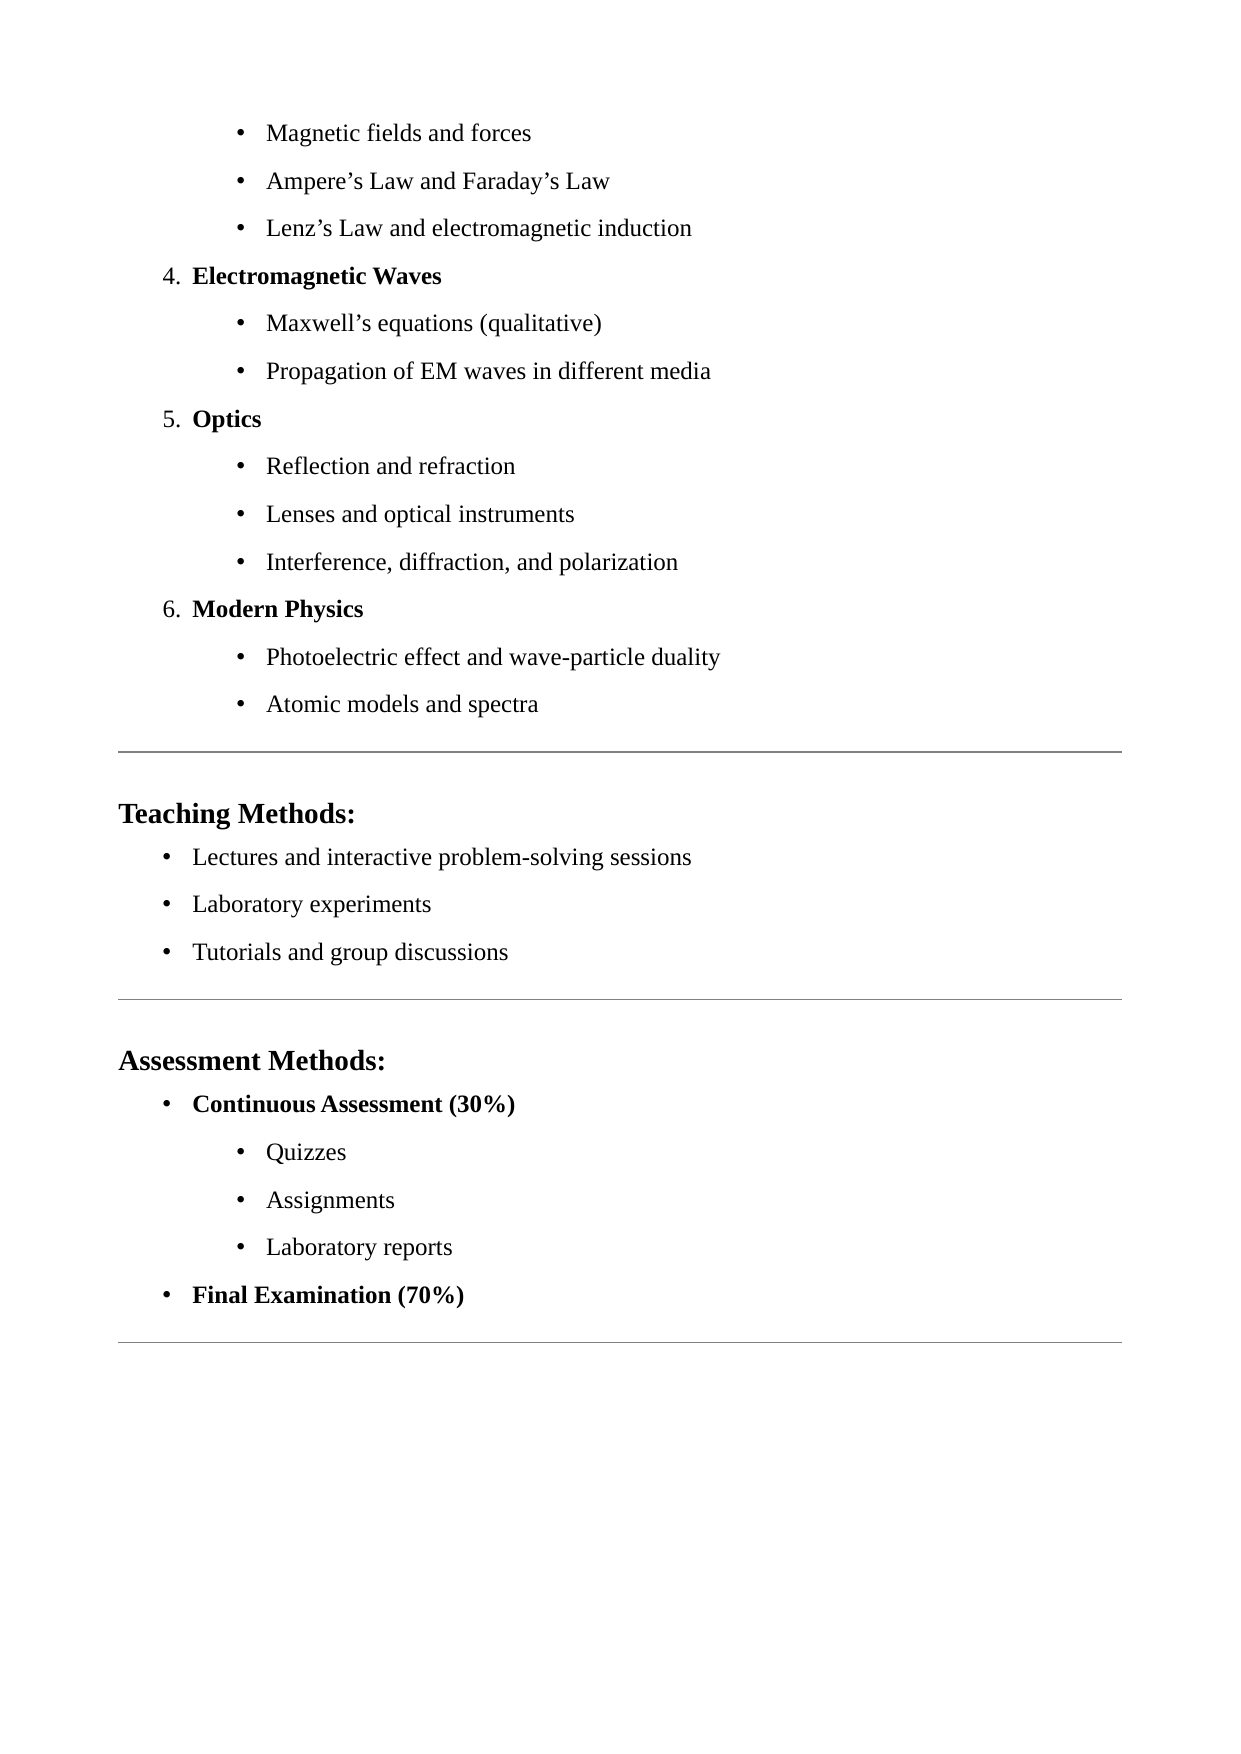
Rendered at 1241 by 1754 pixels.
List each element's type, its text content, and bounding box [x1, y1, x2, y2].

list Laboratory experiments [162, 889, 1122, 918]
list Electromagnetic Waves [162, 261, 1122, 290]
list Quizzes [236, 1137, 1122, 1166]
list Lenz’s Law and electromagnetic induction [236, 213, 1122, 242]
list Photoelectric effect and wave-particle duality [236, 642, 1122, 671]
list Magnetic fields and forces [236, 118, 1122, 147]
list Modern Physics [162, 594, 1122, 623]
subtitle Teaching Methods: [118, 796, 1122, 829]
list Propagation of EM waves in different media [236, 356, 1122, 385]
list Tutorials and group discussions [162, 937, 1122, 966]
list Reflection and refraction [236, 451, 1122, 480]
list Interference, diffraction, and polarization [236, 547, 1122, 575]
list Continuous Assessment (30%) [162, 1089, 1122, 1118]
list Optics [162, 404, 1122, 432]
list Atomic models and spectra [236, 689, 1122, 718]
list Lenses and optical instruments [236, 499, 1122, 528]
list Laboratory reports [236, 1232, 1122, 1261]
subtitle Assessment Methods: [118, 1043, 1122, 1077]
list Final Examination (70%) [162, 1280, 1122, 1309]
list Assignments [236, 1185, 1122, 1213]
list Maxwell’s equations (qualitative) [236, 308, 1122, 337]
list Lectures and interactive problem-solving sessions [162, 842, 1122, 871]
list Ampere’s Law and Faraday’s Law [236, 166, 1122, 194]
